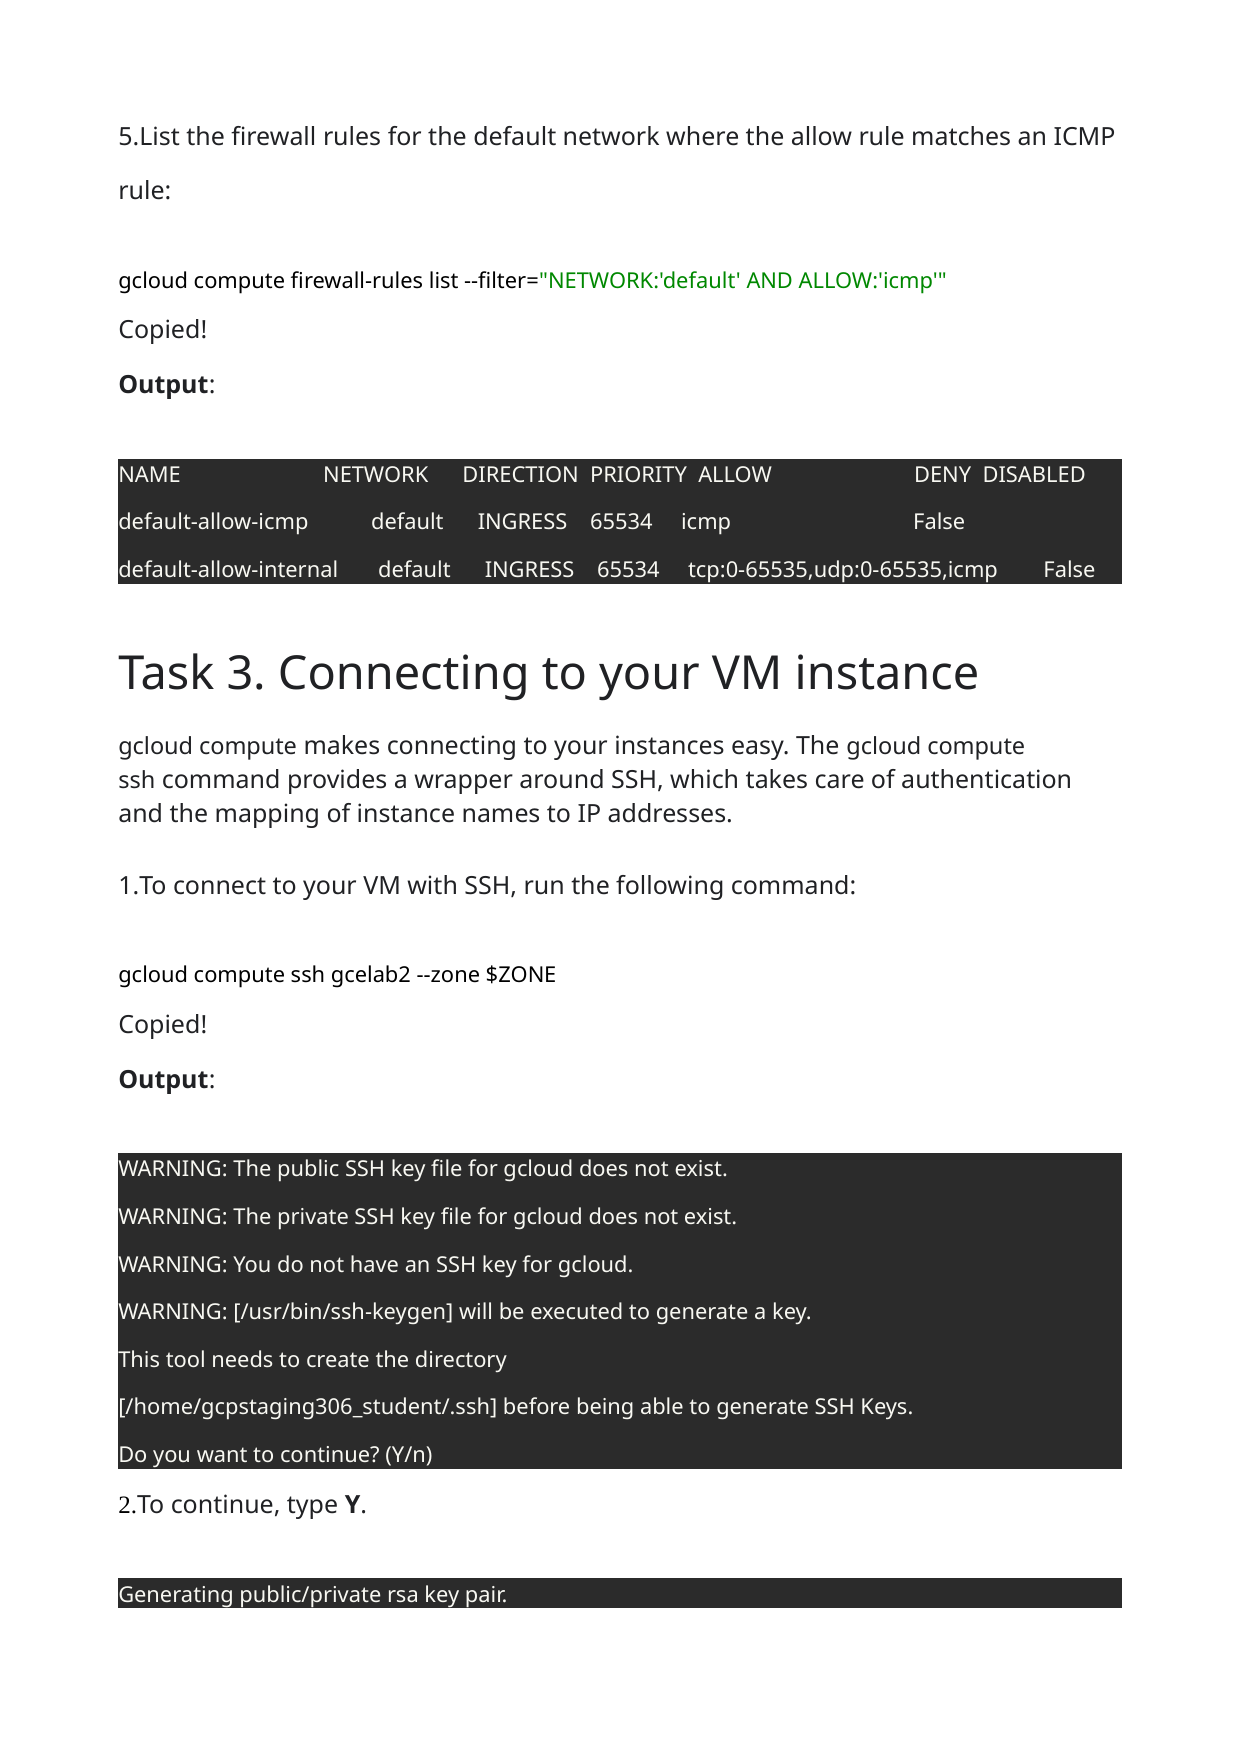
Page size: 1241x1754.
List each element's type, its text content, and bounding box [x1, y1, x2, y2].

list To connect to your VM with SSH, run the following command: [118, 867, 1122, 901]
list gcloud compute ssh gcelab2 --zone $ZONE [118, 959, 1122, 989]
list Generating public/private rsa key pair. [118, 1578, 1122, 1608]
list WARNING: The public SSH key file for gcloud does not exist. [118, 1153, 1122, 1183]
list default-allow-internal default INGRESS 65534 tcp:0-65535,udp:0-65535,icmp False [118, 554, 1122, 584]
list Output: [118, 367, 1122, 401]
list Copied! [118, 1007, 1109, 1041]
list This tool needs to create the directory [118, 1344, 1122, 1373]
list Do you want to continue? (Y/n) [118, 1439, 1122, 1469]
text gcloud compute makes connecting to your instances easy. The gcloud compute ssh command provides a wrapper around SSH, which takes care of authentication and the mapping of instance names to IP addresses. [118, 728, 1122, 830]
list WARNING: The private SSH key file for gcloud does not exist. [118, 1201, 1122, 1231]
list WARNING: [/usr/bin/ssh-keygen] will be executed to generate a key. [118, 1296, 1122, 1326]
list gcloud compute firewall-rules list --filter="NETWORK:'default' AND ALLOW:'icmp'" [118, 264, 1122, 294]
list Output: [118, 1061, 1122, 1095]
list default-allow-icmp default INGRESS 65534 icmp False [118, 506, 1122, 536]
list NAME NETWORK DIRECTION PRIORITY ALLOW DENY DISABLED [118, 459, 1122, 488]
list List the firewall rules for the default network where the allow rule matches an ICMP rule: [118, 118, 1122, 207]
text Task 3. Connecting to your VM instance [118, 601, 1122, 703]
list To continue, type Y. [118, 1487, 1122, 1521]
list [/home/gcpstaging306_student/.ssh] before being able to generate SSH Keys. [118, 1391, 1122, 1421]
list WARNING: You do not have an SSH key for gcloud. [118, 1248, 1122, 1278]
list Copied! [118, 312, 1109, 346]
